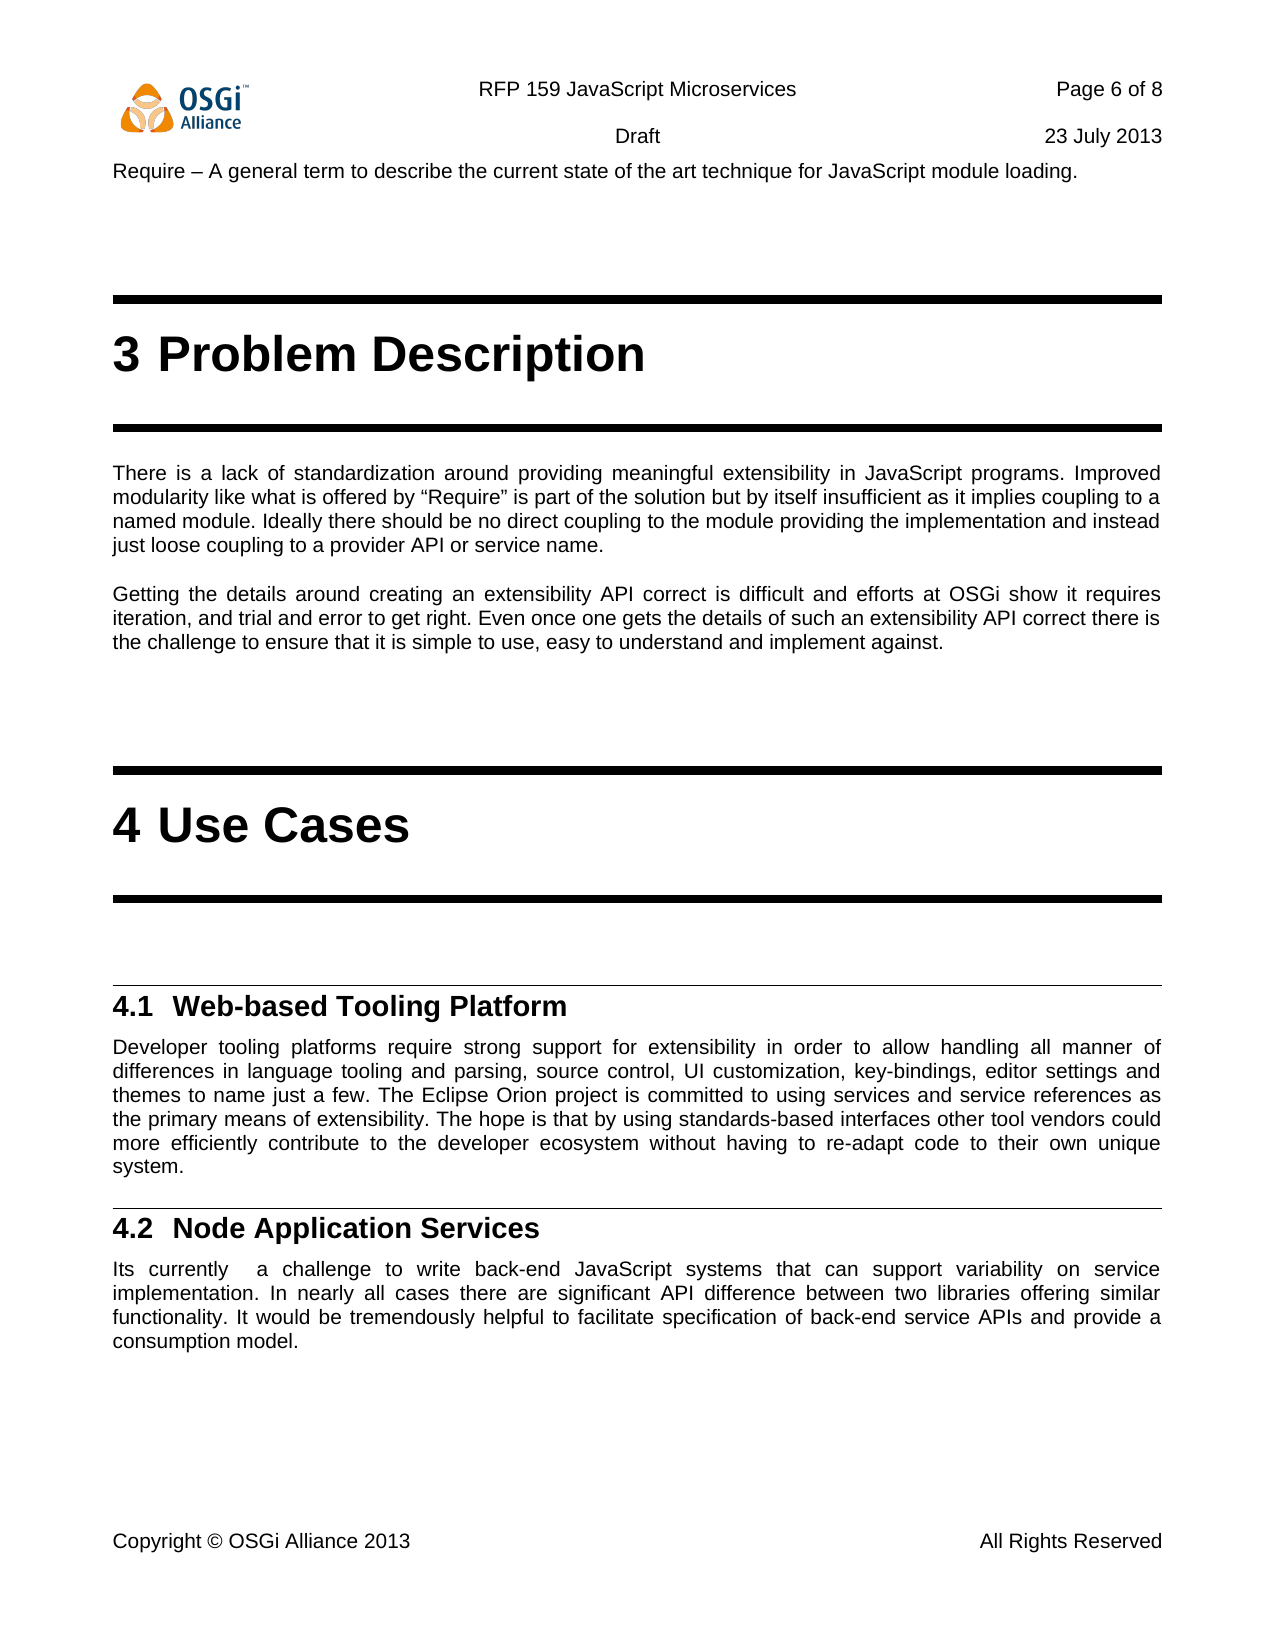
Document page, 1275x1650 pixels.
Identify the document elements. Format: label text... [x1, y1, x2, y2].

picture [113, 76, 257, 140]
subtitle Node Application Services [112, 1209, 1162, 1244]
subtitle Web-based Tooling Platform [112, 986, 1162, 1022]
text There is a lack of standardization around providing meaningful extensibility in JavaScript programs. Improved modularity like what is offered by “Require” is part of the solution but by itself insufficient as it implies coupling to a named module. Ideally there should be no direct coupling to the module providing the implementation and instead just loose coupling to a provider API or service name. [112, 461, 1162, 557]
text Require – A general term to describe the current state of the art technique for JavaScript module loading. [112, 159, 1162, 183]
subtitle Use Cases [112, 767, 1162, 903]
text Developer tooling platforms require strong support for extensibility in order to allow handling all manner of differences in language tooling and parsing, source control, UI customization, key-bindings, editor settings and themes to name just a few. The Eclipse Orion project is committed to using services and service references as the primary means of extensibility. The hope is that by using standards-based interfaces other tool vendors could more efficiently contribute to the developer ecosystem without having to re-adapt code to their own unique system. [112, 1034, 1162, 1178]
text Its currently a challenge to write back-end JavaScript systems that can support variability on service implementation. In nearly all cases there are significant API difference between two libraries offering similar functionality. It would be tremendously helpful to facilitate specification of back-end service APIs and provide a consumption model. [112, 1257, 1162, 1352]
subtitle Problem Description [112, 296, 1162, 432]
text Getting the details around creating an extensibility API correct is difficult and efforts at OSGi show it requires iteration, and trial and error to get right. Even once one gets the details of such an extensibility API correct there is the challenge to ensure that it is simple to use, easy to understand and implement against. [112, 582, 1162, 654]
